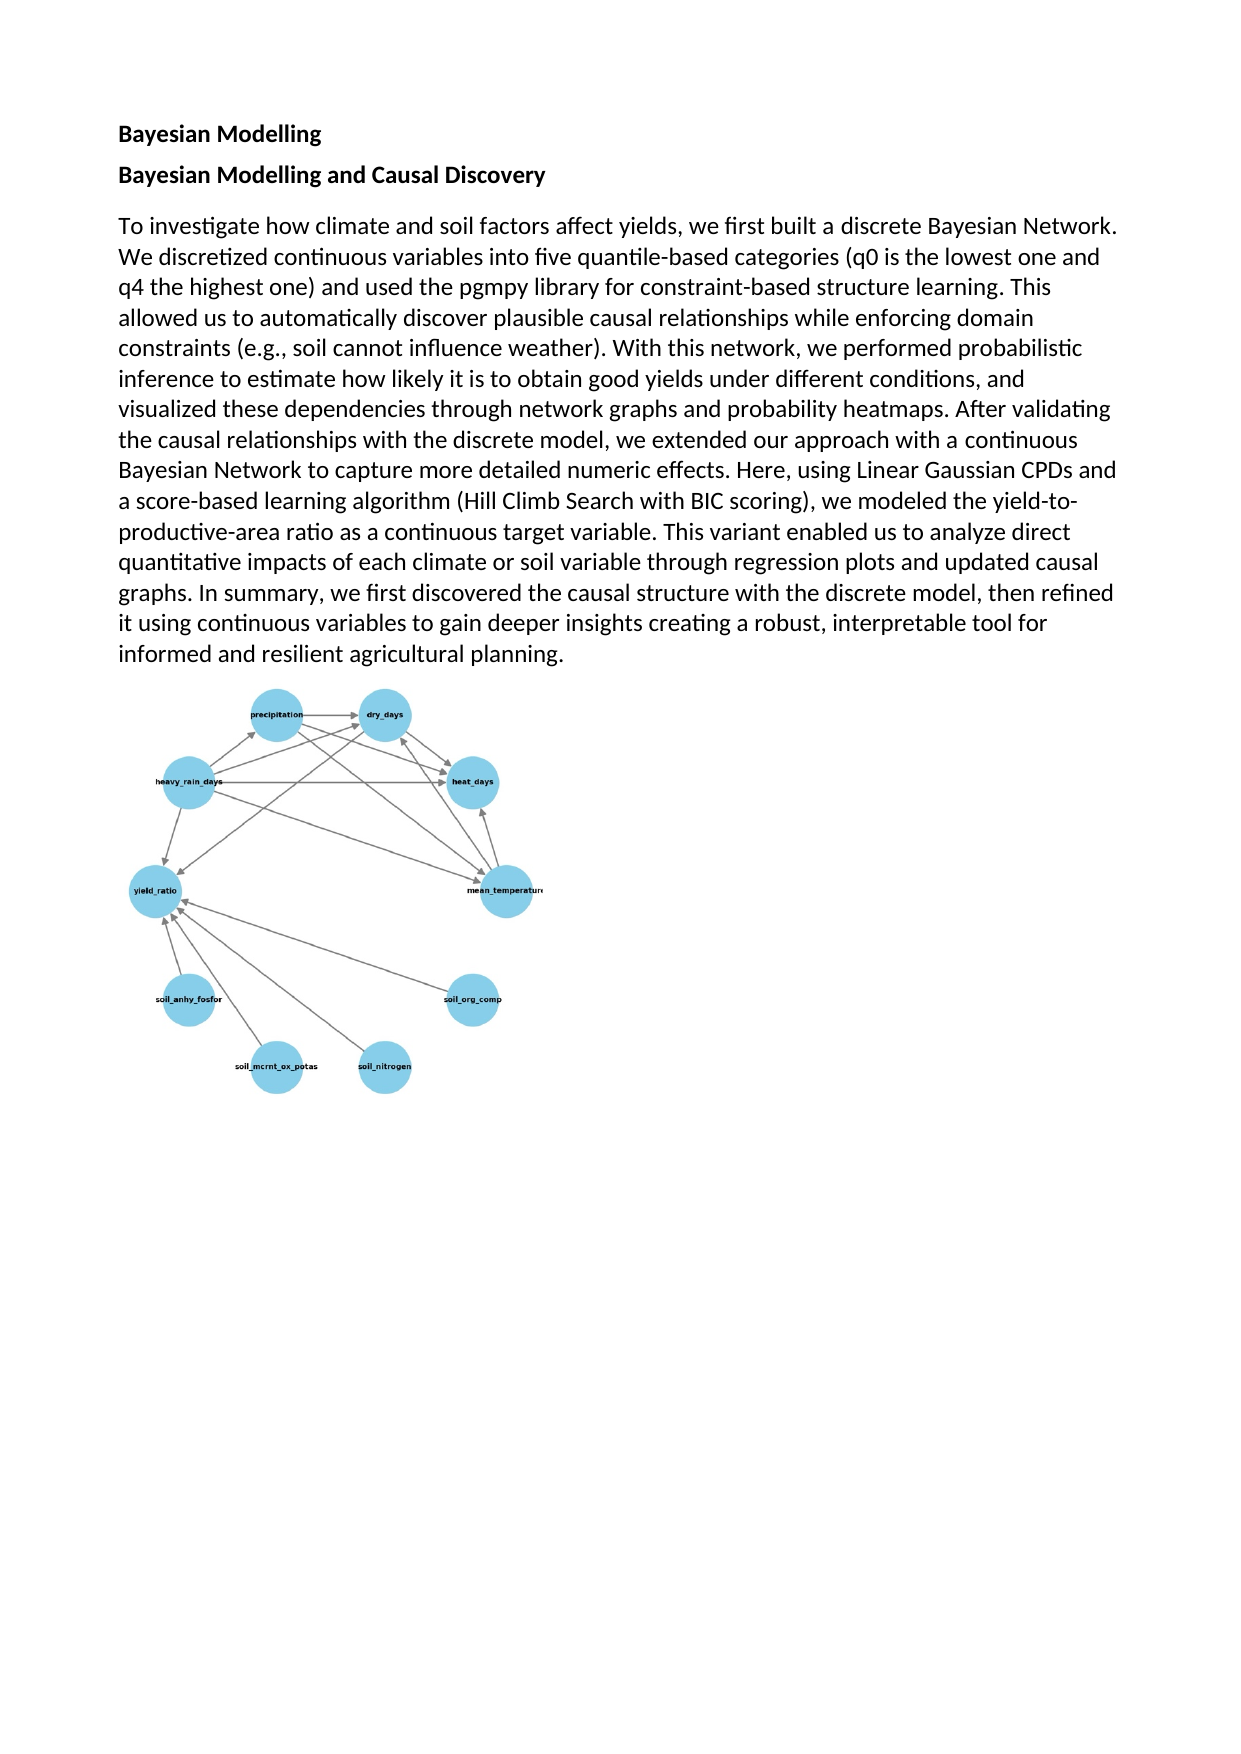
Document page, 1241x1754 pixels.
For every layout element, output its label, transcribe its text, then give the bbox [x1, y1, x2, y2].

text To investigate how climate and soil factors affect yields, we first built a discrete Bayesian Network. We discretized continuous variables into five quantile-based categories (q0 is the lowest one and q4 the highest one) and used the pgmpy library for constraint-based structure learning. This allowed us to automatically discover plausible causal relationships while enforcing domain constraints (e.g., soil cannot influence weather). With this network, we performed probabilistic inference to estimate how likely it is to obtain good yields under different conditions, and visualized these dependencies through network graphs and probability heatmaps. After validating the causal relationships with the discrete model, we extended our approach with a continuous Bayesian Network to capture more detailed numeric effects. Here, using Linear Gaussian CPDs and a score-based learning algorithm (Hill Climb Search with BIC scoring), we modeled the yield-to-productive-area ratio as a continuous target variable. This variant enabled us to analyze direct quantitative impacts of each climate or soil variable through regression plots and updated causal graphs. In summary, we first discovered the causal structure with the discrete model, then refined it using continuous variables to gain deeper insights creating a robust, interpretable tool for informed and resilient agricultural planning. [118, 210, 1122, 668]
subtitle Bayesian Modelling and Causal Discovery [118, 159, 1122, 189]
text Bayesian Modelling [118, 118, 1122, 149]
